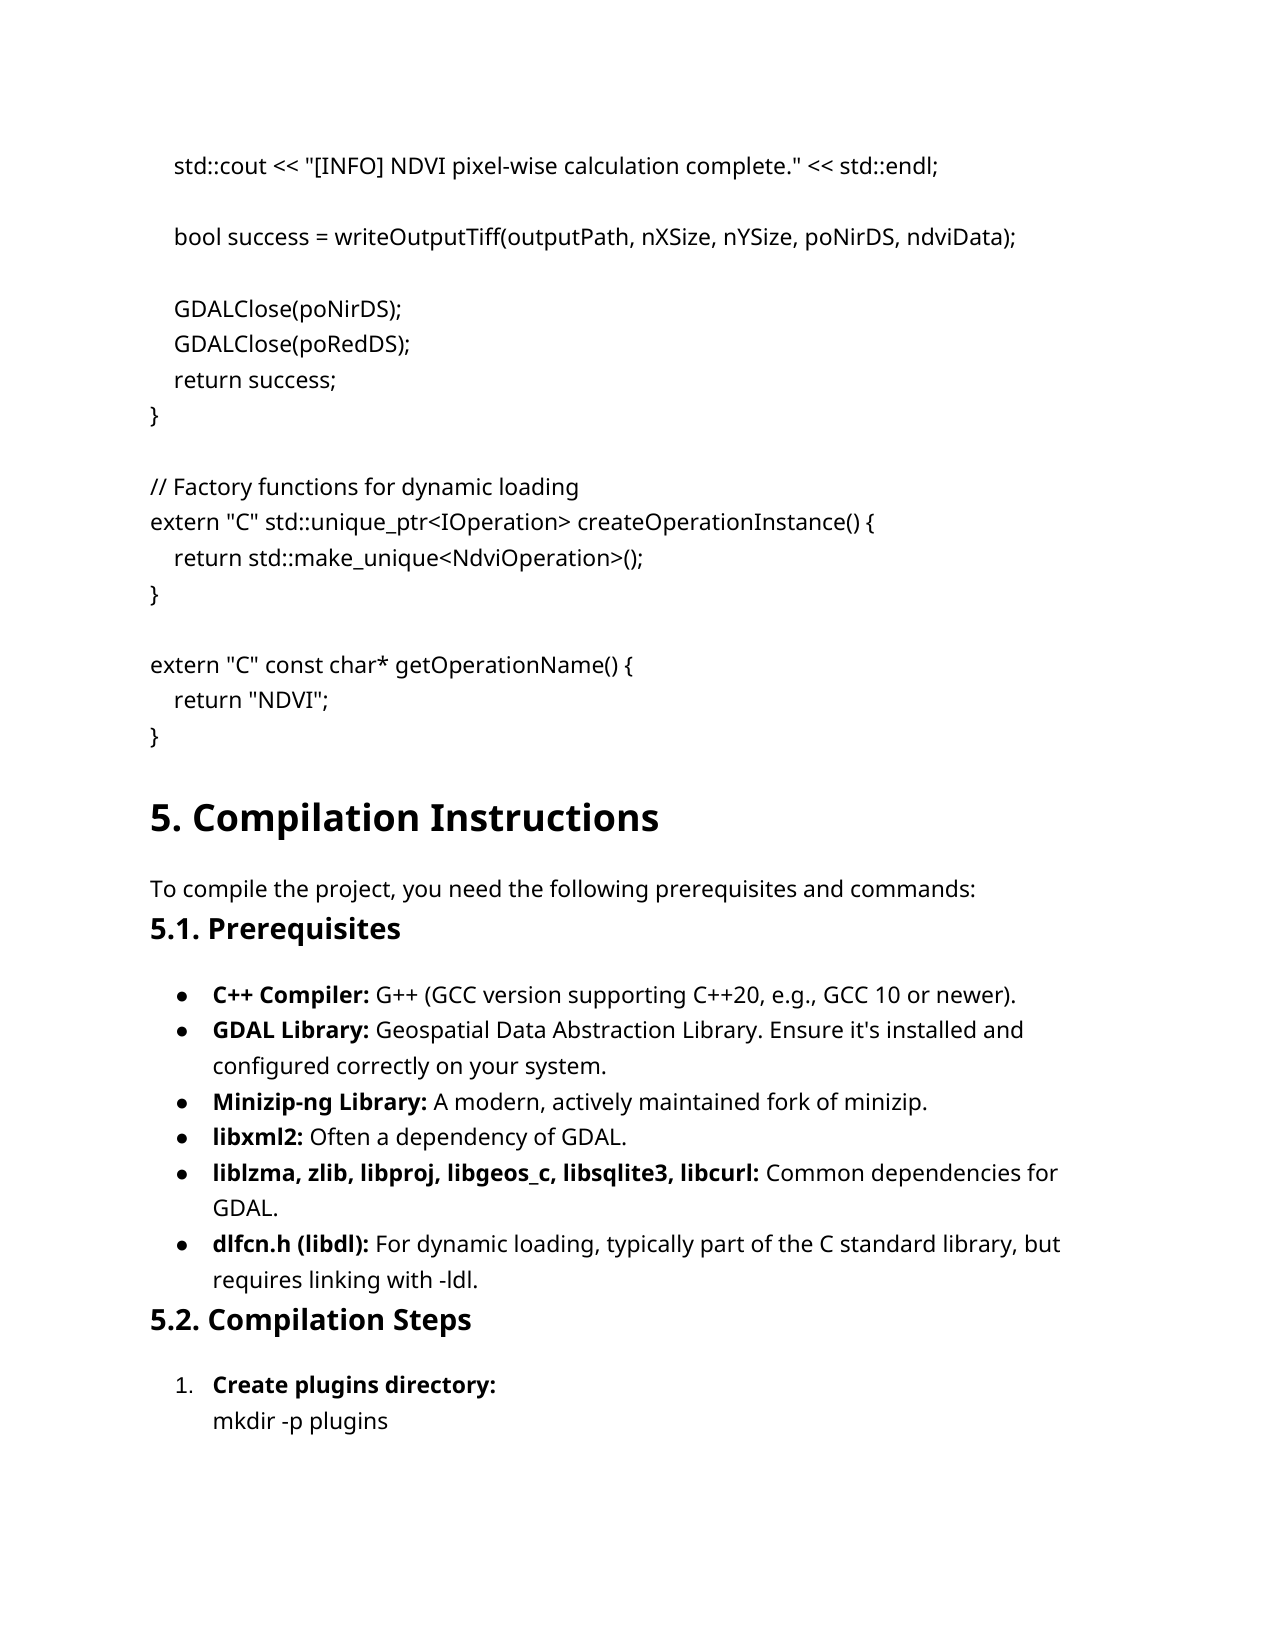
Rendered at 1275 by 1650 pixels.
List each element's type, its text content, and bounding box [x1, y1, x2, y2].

text std::cout << "[INFO] NDVI pixel-wise calculation complete." << std::endl; bool success = writeOutputTiff(outputPath, nXSize, nYSize, poNirDS, ndviData); GDALClose(poNirDS); GDALClose(poRedDS); return success; } // Factory functions for dynamic loading extern "C" std::unique_ptr<IOperation> createOperationInstance() { return std::make_unique<NdviOperation>(); } extern "C" const char* getOperationName() { return "NDVI"; } [150, 150, 1125, 787]
list liblzma, zlib, libproj, libgeos_c, libsqlite3, libcurl: Common dependencies for GDAL. [175, 1157, 1125, 1224]
list Minizip-ng Library: A modern, actively maintained fork of minizip. [175, 1086, 1125, 1117]
list dlfcn.h (libdl): For dynamic loading, typically part of the C standard library, but requires linking with -ldl. [175, 1228, 1125, 1295]
subtitle 5.2. Compilation Steps [150, 1299, 1125, 1339]
list Create plugins directory: mkdir -p plugins [175, 1369, 1125, 1466]
text To compile the project, you need the following prerequisites and commands: [150, 873, 1125, 904]
list GDAL Library: Geospatial Data Abstraction Library. Ensure it's installed and configured correctly on your system. [175, 1014, 1125, 1081]
subtitle 5.1. Prerequisites [150, 908, 1125, 948]
list C++ Compiler: G++ (GCC version supporting C++20, e.g., GCC 10 or newer). [175, 979, 1125, 1010]
subtitle 5. Compilation Instructions [150, 791, 1125, 842]
list libxml2: Often a dependency of GDAL. [175, 1121, 1125, 1152]
